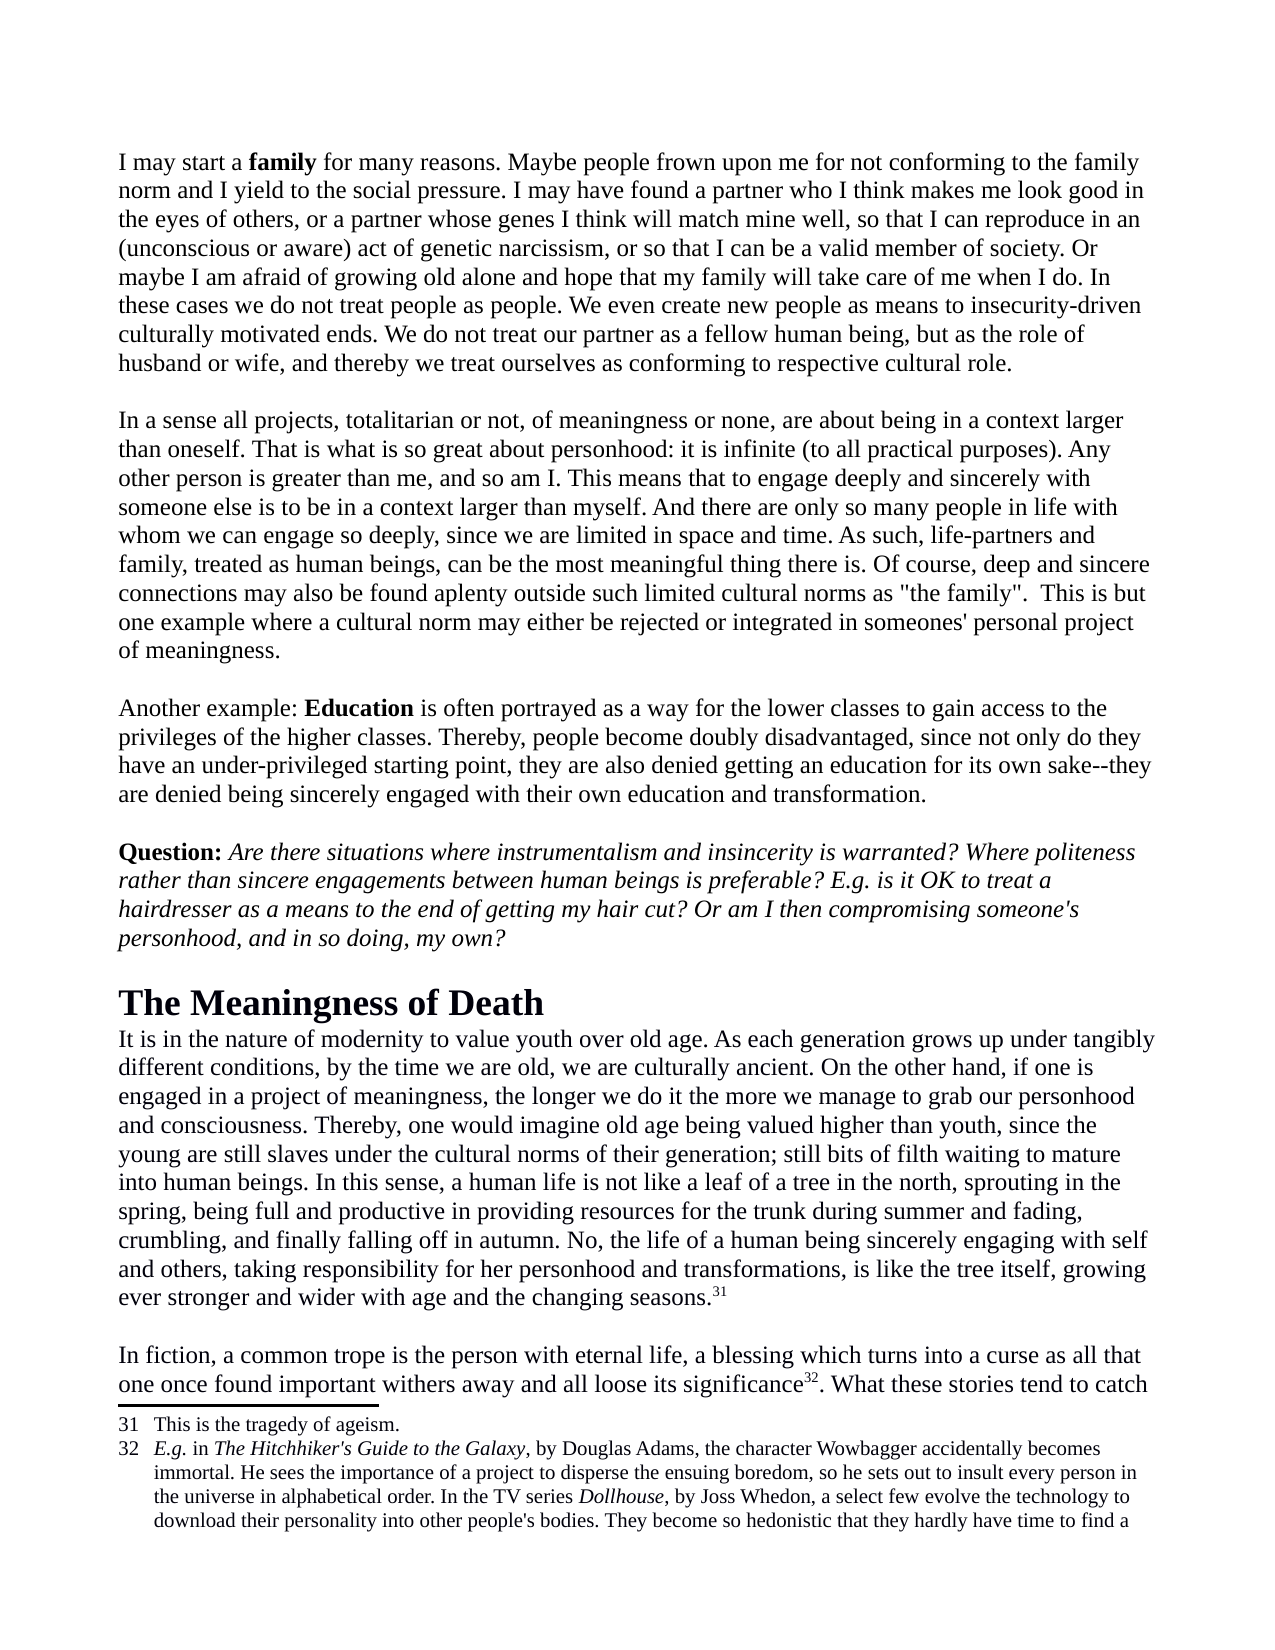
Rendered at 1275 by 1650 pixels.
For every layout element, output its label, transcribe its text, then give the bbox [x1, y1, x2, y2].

text It is in the nature of modernity to value youth over old age. As each generation grows up under tangibly different conditions, by the time we are old, we are culturally ancient. On the other hand, if one is engaged in a project of meaningness, the longer we do it the more we manage to grab our personhood and consciousness. Thereby, one would imagine old age being valued higher than youth, since the young are still slaves under the cultural norms of their generation; still bits of filth waiting to mature into human beings. In this sense, a human life is not like a leaf of a tree in the north, sprouting in the spring, being full and productive in providing resources for the trunk during summer and fading, crumbling, and finally falling off in autumn. No, the life of a human being sincerely engaging with self and others, taking responsibility for her personhood and transformations, is like the tree itself, growing ever stronger and wider with age and the changing seasons. [118, 1024, 1157, 1311]
text In fiction, a common trope is the person with eternal life, a blessing which turns into a curse as all that one once found important withers away and all loose its significance. What these stories tend to catch [118, 1340, 1157, 1397]
text In a sense all projects, totalitarian or not, of meaningness or none, are about being in a context larger than oneself. That is what is so great about personhood: it is infinite (to all practical purposes). Any other person is greater than me, and so am I. This means that to engage deeply and sincerely with someone else is to be in a context larger than myself. And there are only so many people in life with whom we can engage so deeply, since we are limited in space and time. As such, life-partners and family, treated as human beings, can be the most meaningful thing there is. Of course, deep and sincere connections may also be found aplenty outside such limited cultural norms as "the family". This is but one example where a cultural norm may either be rejected or integrated in someones' personal project of meaningness. [118, 406, 1157, 664]
text E.g. in The Hitchhiker's Guide to the Galaxy, by Douglas Adams, the character Wowbagger accidentally becomes immortal. He sees the importance of a project to disperse the ensuing boredom, so he sets out to insult every person in the universe in alphabetical order. In the TV series Dollhouse, by Joss Whedon, a select few evolve the technology to download their personality into other people's bodies. They become so hedonistic that they hardly have time to find a [118, 1436, 1157, 1532]
text I may start a family for many reasons. Maybe people frown upon me for not conforming to the family norm and I yield to the social pressure. I may have found a partner who I think makes me look good in the eyes of others, or a partner whose genes I think will match mine well, so that I can reproduce in an (unconscious or aware) act of genetic narcissism, or so that I can be a valid member of society. Or maybe I am afraid of growing old alone and hope that my family will take care of me when I do. In these cases we do not treat people as people. We even create new people as means to insecurity-driven culturally motivated ends. We do not treat our partner as a fellow human being, but as the role of husband or wife, and thereby we treat ourselves as conforming to respective cultural role. [118, 147, 1157, 377]
subtitle The Meaningness of Death [118, 981, 1157, 1024]
text This is the tragedy of ageism. [118, 1412, 1157, 1436]
text Another example: Education is often portrayed as a way for the lower classes to gain access to the privileges of the higher classes. Thereby, people become doubly disadvantaged, since not only do they have an under-privileged starting point, they are also denied getting an education for its own sake--they are denied being sincerely engaged with their own education and transformation. [118, 693, 1157, 808]
text Question: Are there situations where instrumentalism and insincerity is warranted? Where politeness rather than sincere engagements between human beings is preferable? E.g. is it OK to treat a hairdresser as a means to the end of getting my hair cut? Or am I then compromising someone's personhood, and in so doing, my own? [506, 837, 1157, 952]
